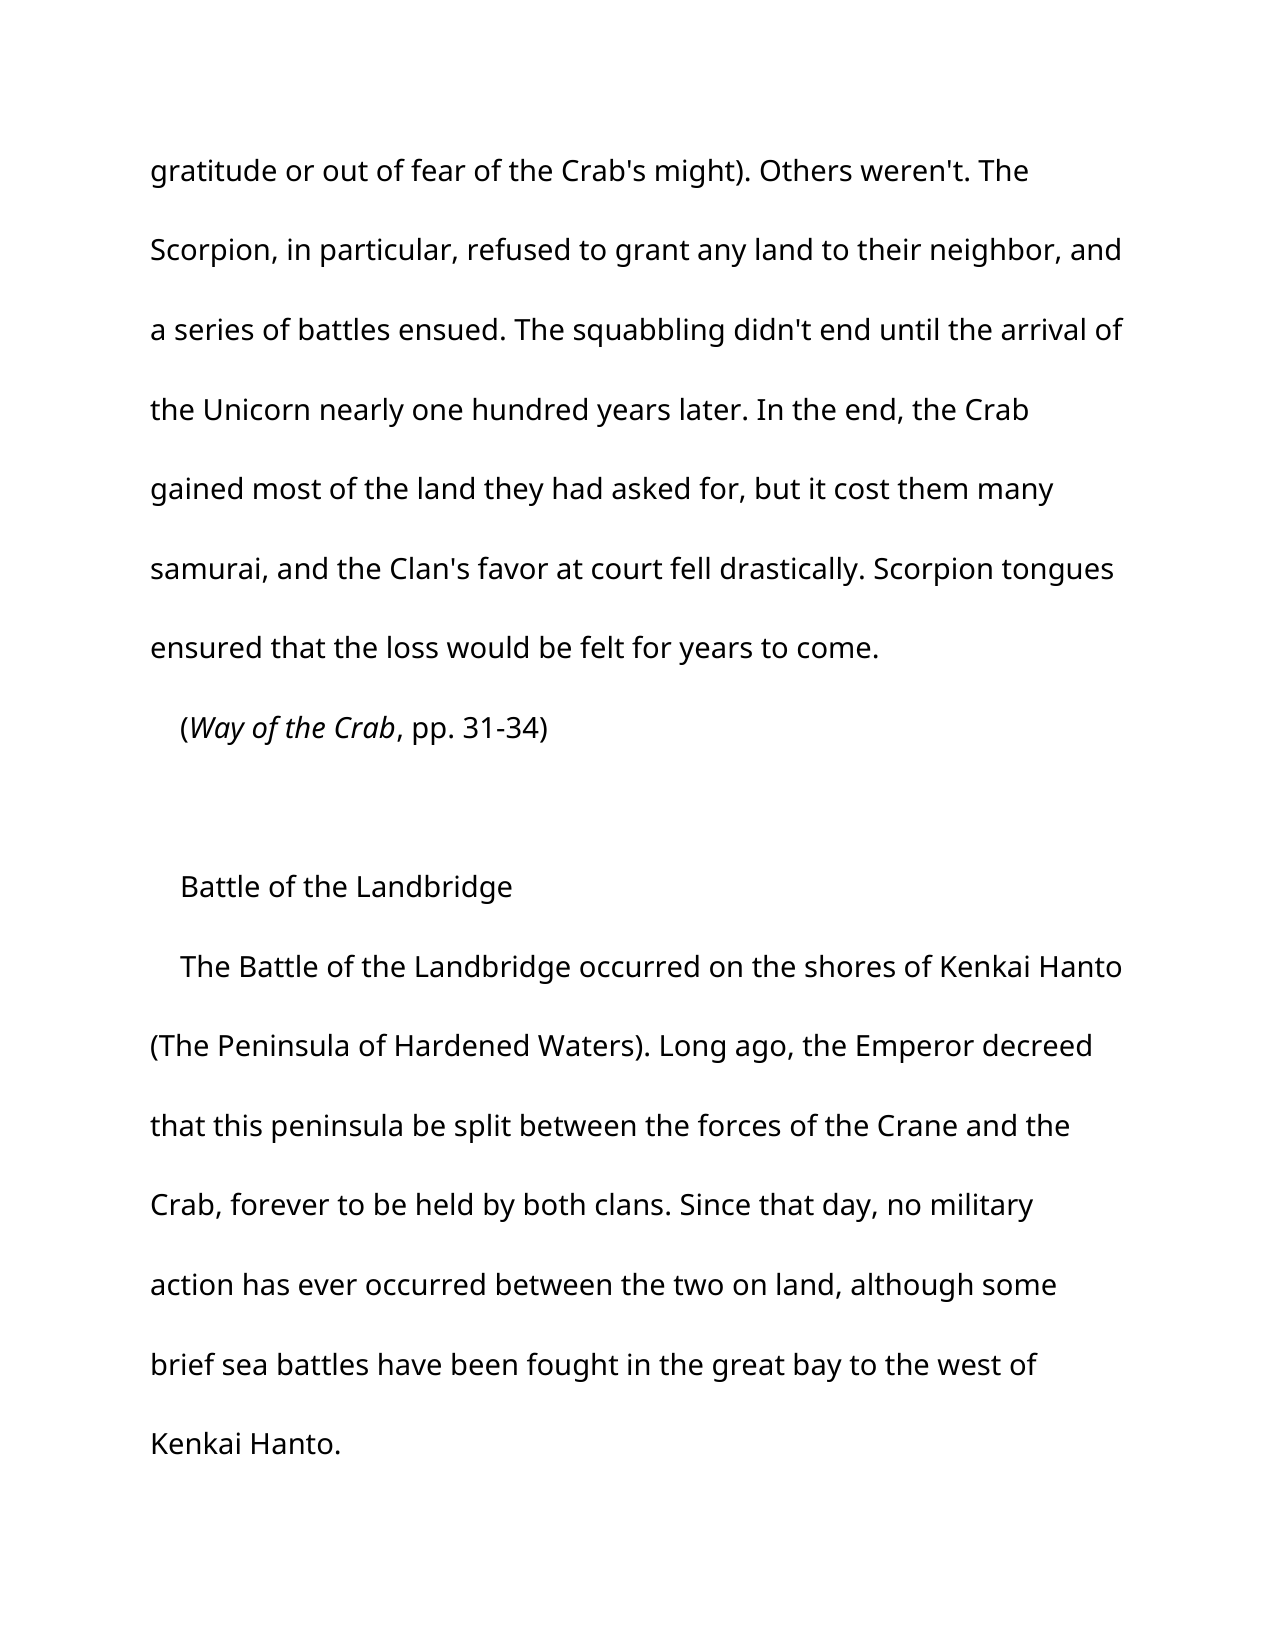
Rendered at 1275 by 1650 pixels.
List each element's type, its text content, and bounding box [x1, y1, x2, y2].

text (Way of the Crab, pp. 31-34) [150, 707, 1125, 747]
text Battle of the Landbridge [150, 866, 1125, 906]
text The Battle of the Landbridge occurred on the shores of Kenkai Hanto (The Peninsula of Hardened Waters). Long ago, the Emperor decreed that this peninsula be split between the forces of the Crane and the Crab, forever to be held by both clans. Since that day, no military action has ever occurred between the two on land, although some brief sea battles have been fought in the great bay to the west of Kenkai Hanto. [150, 946, 1125, 1463]
text gratitude or out of fear of the Crab's might). Others weren't. The Scorpion, in particular, refused to grant any land to their neighbor, and a series of battles ensued. The squabbling didn't end until the arrival of the Unicorn nearly one hundred years later. In the end, the Crab gained most of the land they had asked for, but it cost them many samurai, and the Clan's favor at court fell drastically. Scorpion tongues ensured that the loss would be felt for years to come. [150, 150, 1125, 667]
